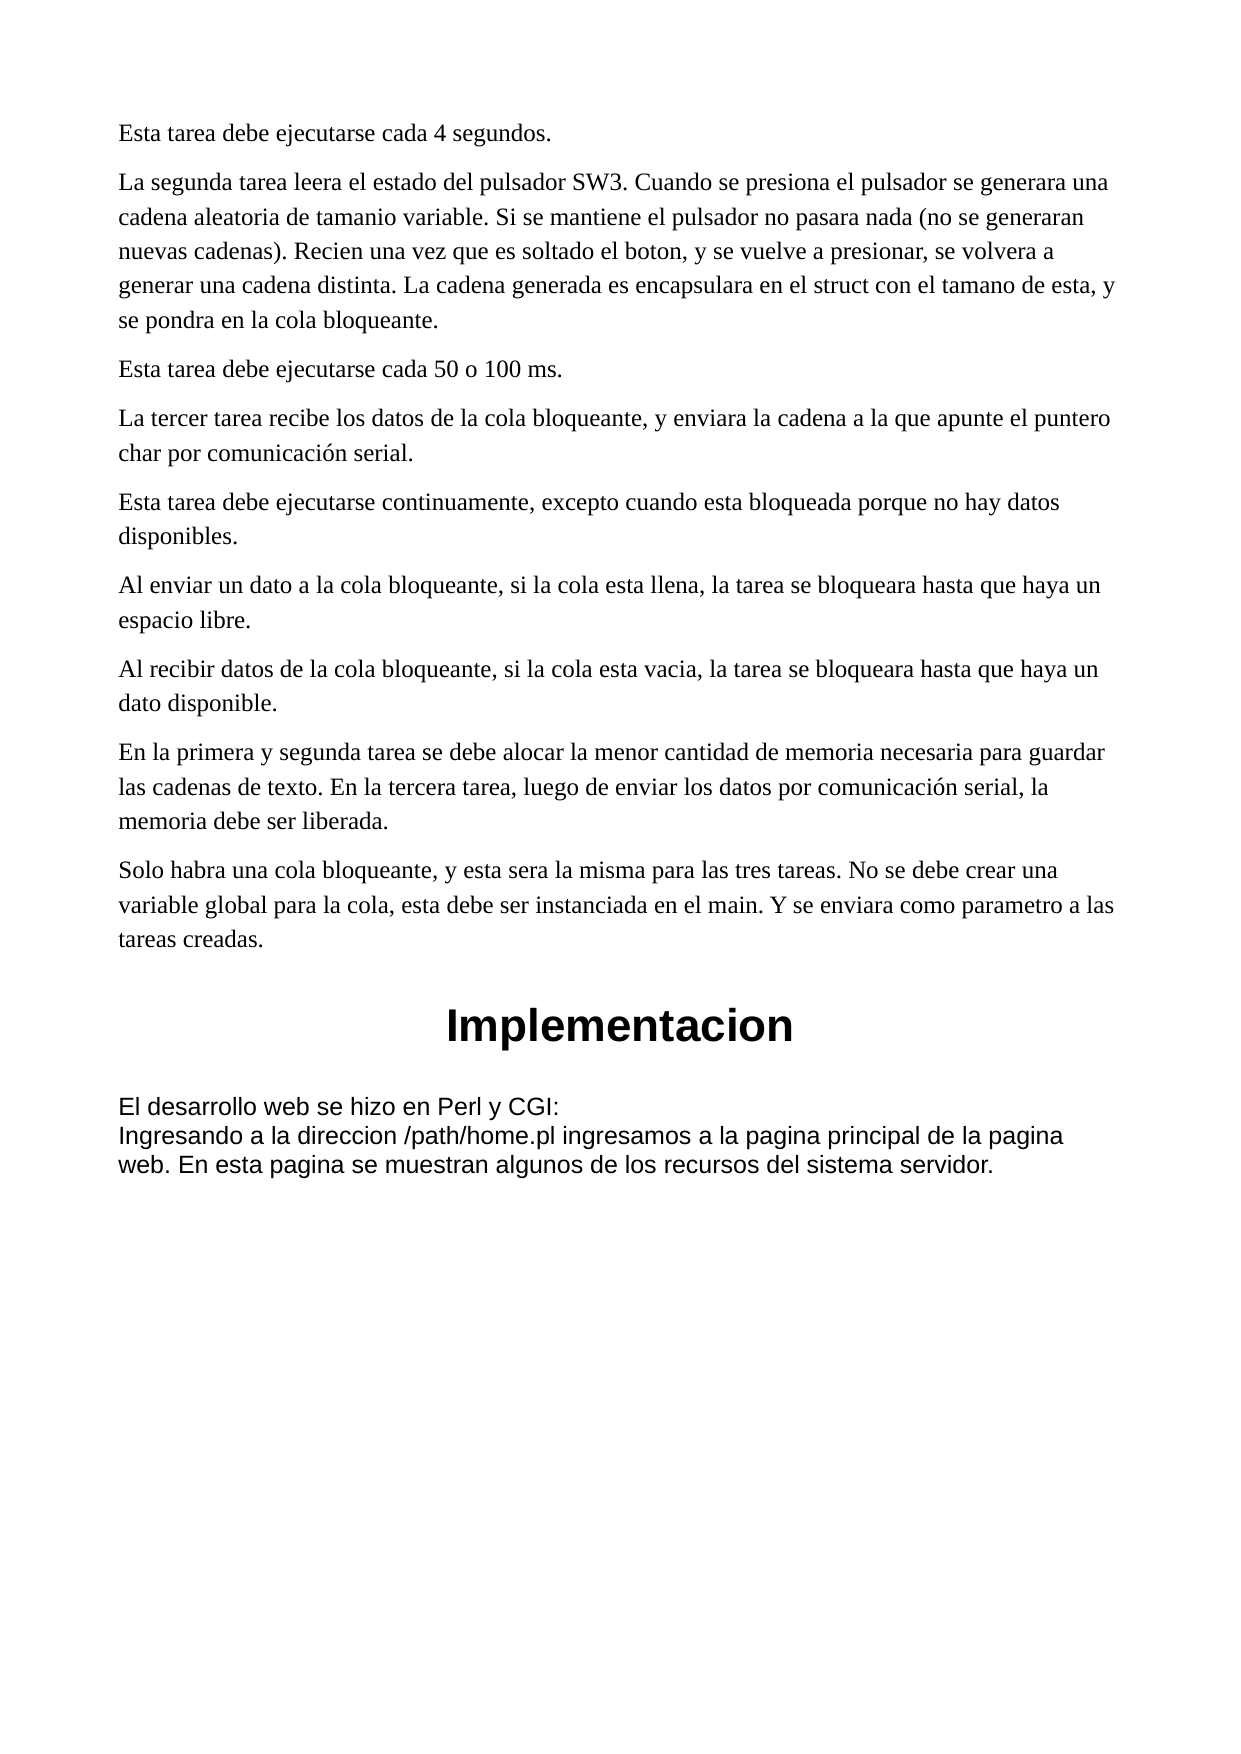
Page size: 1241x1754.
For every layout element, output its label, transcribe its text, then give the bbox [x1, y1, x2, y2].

text Esta tarea debe ejecutarse continuamente, excepto cuando esta bloqueada porque no hay datos disponibles. [118, 487, 1122, 550]
text Esta tarea debe ejecutarse cada 4 segundos. [118, 118, 1122, 147]
title Implementacion [118, 998, 1122, 1051]
text Al enviar un dato a la cola bloqueante, si la cola esta llena, la tarea se bloqueara hasta que haya un espacio libre. [118, 570, 1122, 633]
text Ingresando a la direccion /path/home.pl ingresamos a la pagina principal de la pagina web. En esta pagina se muestran algunos de los recursos del sistema servidor. [118, 1121, 1122, 1179]
text La segunda tarea leera el estado del pulsador SW3. Cuando se presiona el pulsador se generara una cadena aleatoria de tamanio variable. Si se mantiene el pulsador no pasara nada (no se generaran nuevas cadenas). Recien una vez que es soltado el boton, y se vuelve a presionar, se volvera a generar una cadena distinta. La cadena generada es encapsulara en el struct con el tamano de esta, y se pondra en la cola bloqueante. [118, 167, 1122, 334]
text Al recibir datos de la cola bloqueante, si la cola esta vacia, la tarea se bloqueara hasta que haya un dato disponible. [118, 654, 1122, 717]
text En la primera y segunda tarea se debe alocar la menor cantidad de memoria necesaria para guardar las cadenas de texto. En la tercera tarea, luego de enviar los datos por comunicación serial, la memoria debe ser liberada. [118, 737, 1122, 835]
text El desarrollo web se hizo en Perl y CGI: [118, 1092, 1122, 1121]
text La tercer tarea recibe los datos de la cola bloqueante, y enviara la cadena a la que apunte el puntero char por comunicación serial. [118, 403, 1122, 466]
text Solo habra una cola bloqueante, y esta sera la misma para las tres tareas. No se debe crear una variable global para la cola, esta debe ser instanciada en el main. Y se enviara como parametro a las tareas creadas. [118, 855, 1122, 953]
text Esta tarea debe ejecutarse cada 50 o 100 ms. [118, 354, 1122, 383]
